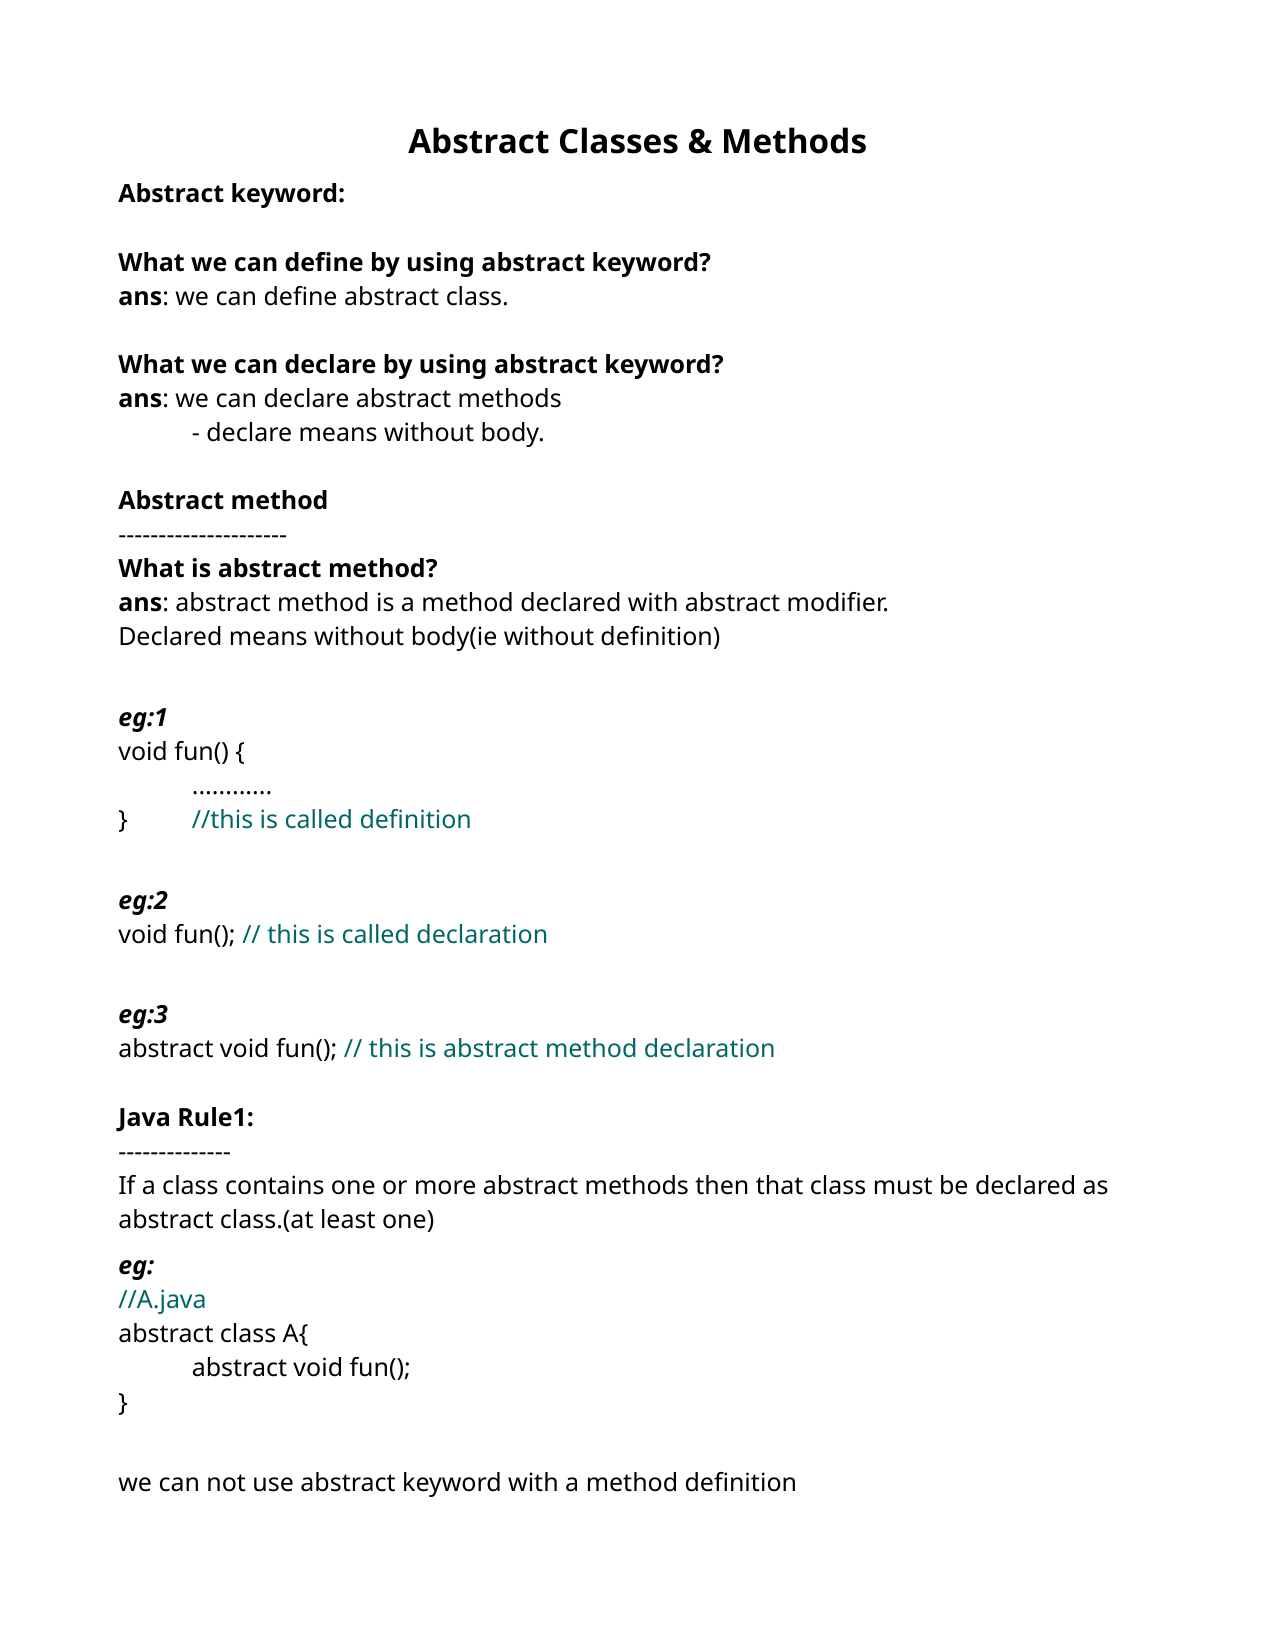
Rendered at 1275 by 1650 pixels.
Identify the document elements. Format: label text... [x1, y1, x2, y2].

text eg:3 abstract void fun(); // this is abstract method declaration Java Rule1: -------------- If a class contains one or more abstract methods then that class must be declared as abstract class.(at least one) [118, 997, 1157, 1235]
text Abstract keyword: What we can define by using abstract keyword? ans: we can define abstract class. What we can declare by using abstract keyword? ans: we can declare abstract methods - declare means without body. Abstract method --------------------- What is abstract method? ans: abstract method is a method declared with abstract modifier. Declared means without body(ie without definition) [118, 176, 1157, 687]
text we can not use abstract keyword with a method definition [118, 1431, 1157, 1499]
text eg: //A.java abstract class A{ abstract void fun(); } [118, 1248, 1157, 1418]
text Abstract Classes & Methods [118, 118, 1157, 163]
text eg:2 void fun(); // this is called declaration [118, 882, 1157, 984]
text eg:1 void fun() { ............ } //this is called definition [118, 699, 1157, 870]
